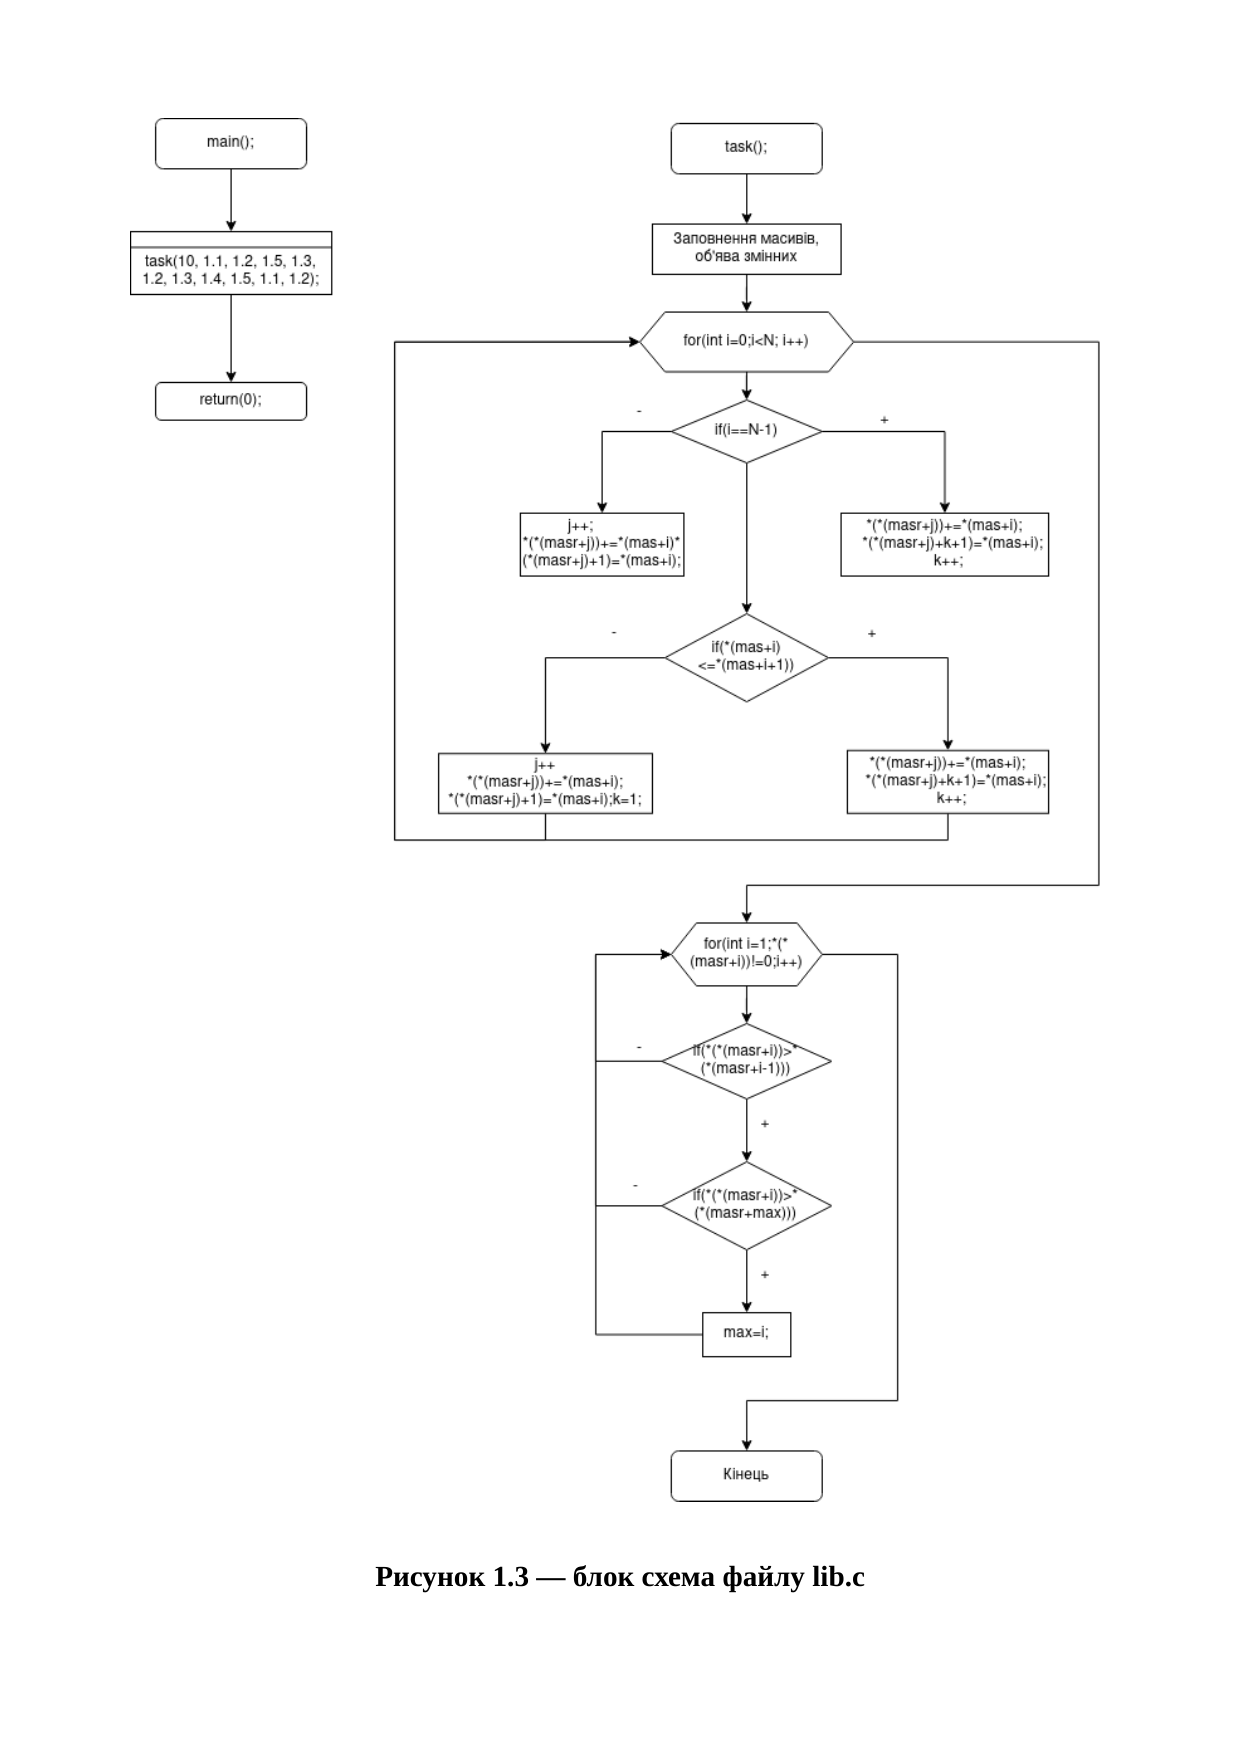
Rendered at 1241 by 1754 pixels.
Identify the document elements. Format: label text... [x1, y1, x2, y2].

text Рисунок 1.3 — блок схема файлу lib.c [118, 1559, 1122, 1593]
picture [130, 118, 1110, 1502]
